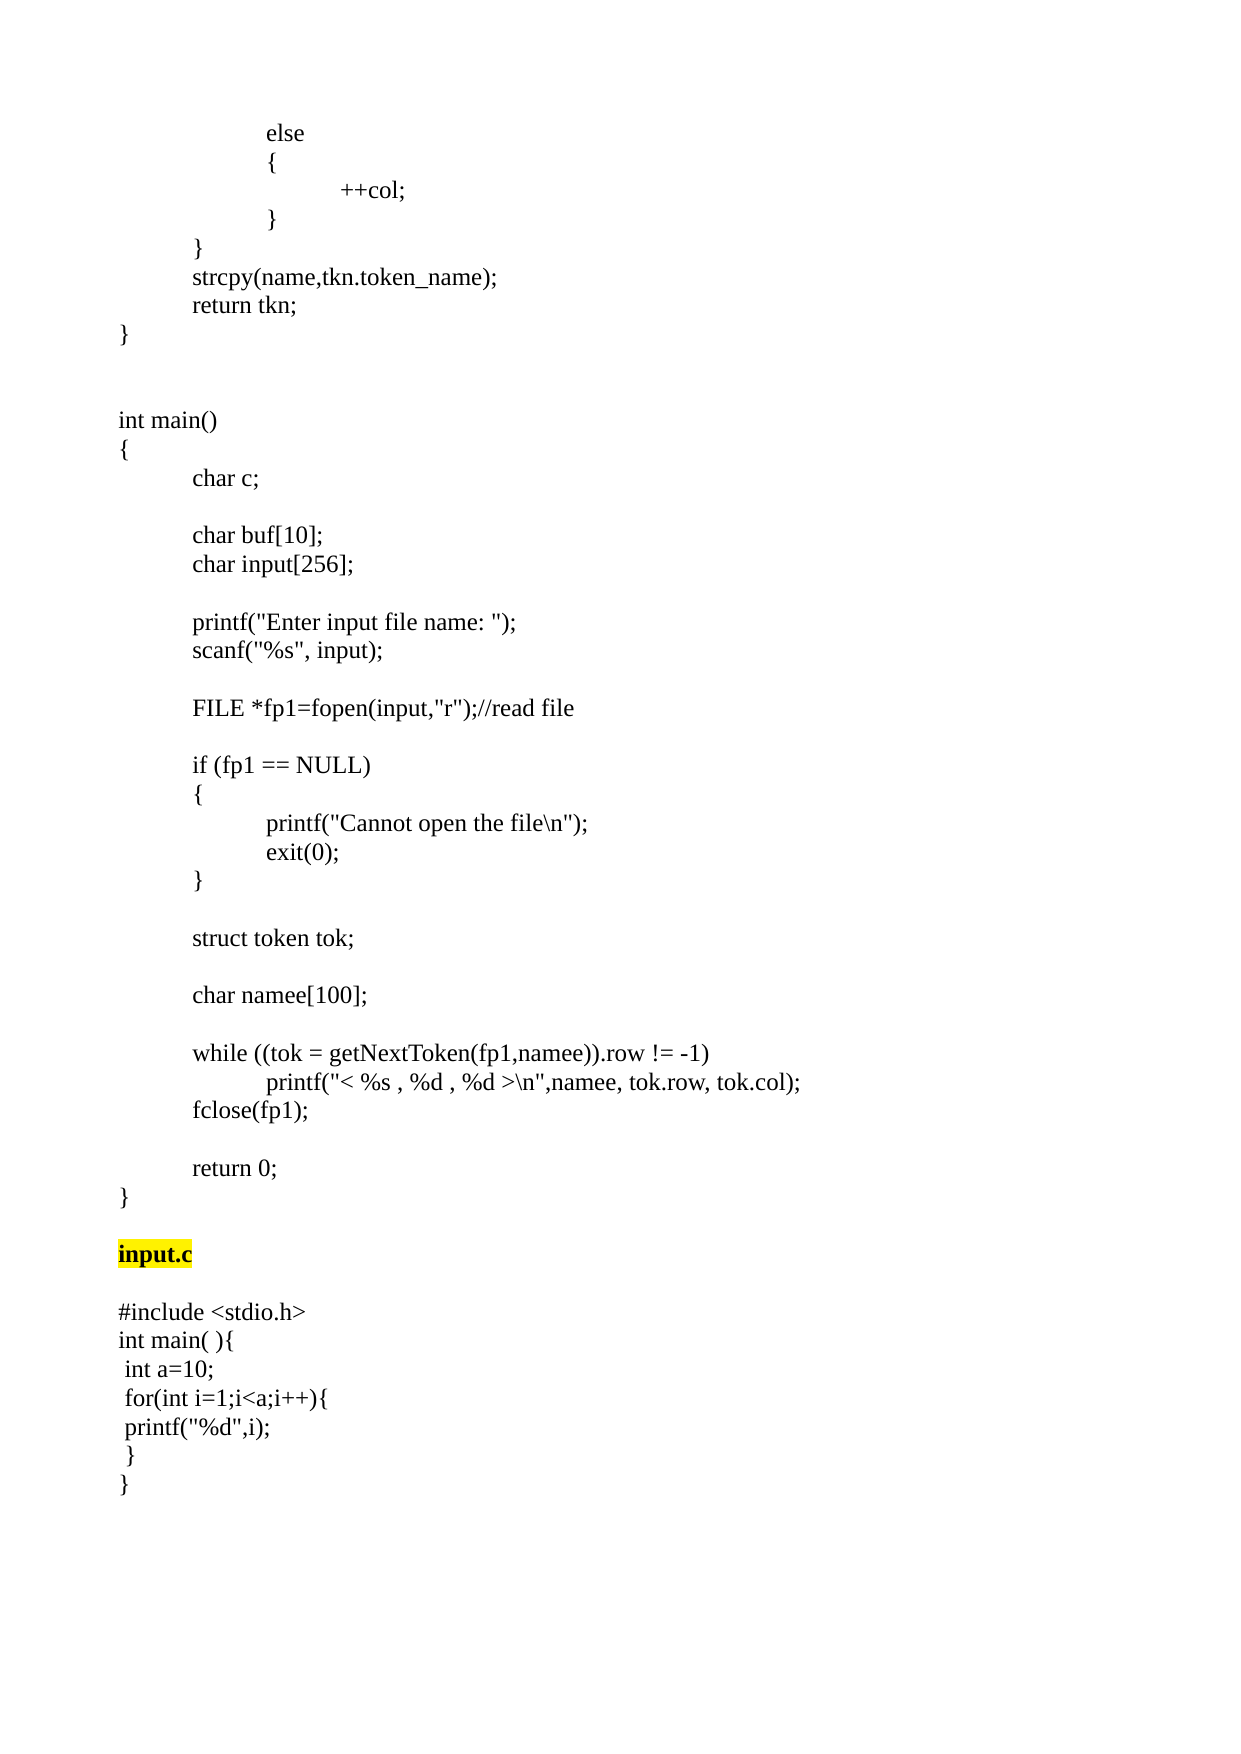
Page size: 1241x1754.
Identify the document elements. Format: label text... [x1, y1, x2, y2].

text fclose(fp1); [118, 1096, 1122, 1124]
text int main( ){ [118, 1326, 1122, 1354]
text } [118, 1441, 1122, 1469]
text { [118, 779, 1122, 808]
text strcpy(name,tkn.token_name); [118, 262, 1122, 291]
text } [118, 233, 1122, 262]
text int a=10; [118, 1354, 1122, 1383]
text input.c [118, 1239, 1122, 1268]
text printf("Cannot open the file\n"); [118, 808, 1122, 837]
text int main() [118, 406, 1122, 434]
text scanf("%s", input); [118, 636, 1122, 664]
text } [118, 1469, 1122, 1498]
text else [118, 118, 1122, 147]
text char namee[100]; [118, 981, 1122, 1009]
text { [118, 147, 1122, 176]
text return 0; [118, 1153, 1122, 1182]
text ++col; [118, 176, 1122, 204]
text printf("%d",i); [118, 1412, 1122, 1441]
text } [118, 204, 1122, 233]
text while ((tok = getNextToken(fp1,namee)).row != -1) [118, 1038, 1122, 1067]
text { [118, 434, 1122, 463]
text char buf[10]; [118, 521, 1122, 549]
text printf("< %s , %d , %d >\n",namee, tok.row, tok.col); [118, 1067, 1122, 1096]
text char c; [118, 463, 1122, 492]
text for(int i=1;i<a;i++){ [118, 1383, 1122, 1412]
text struct token tok; [118, 923, 1122, 952]
text if (fp1 == NULL) [118, 751, 1122, 779]
text FILE *fp1=fopen(input,"r");//read file [118, 693, 1122, 722]
text return tkn; [118, 291, 1122, 319]
text } [118, 319, 1122, 348]
text #include <stdio.h> [118, 1297, 1122, 1326]
text exit(0); [118, 837, 1122, 866]
text } [118, 866, 1122, 894]
text printf("Enter input file name: "); [118, 607, 1122, 636]
text char input[256]; [118, 549, 1122, 578]
text } [118, 1182, 1122, 1211]
